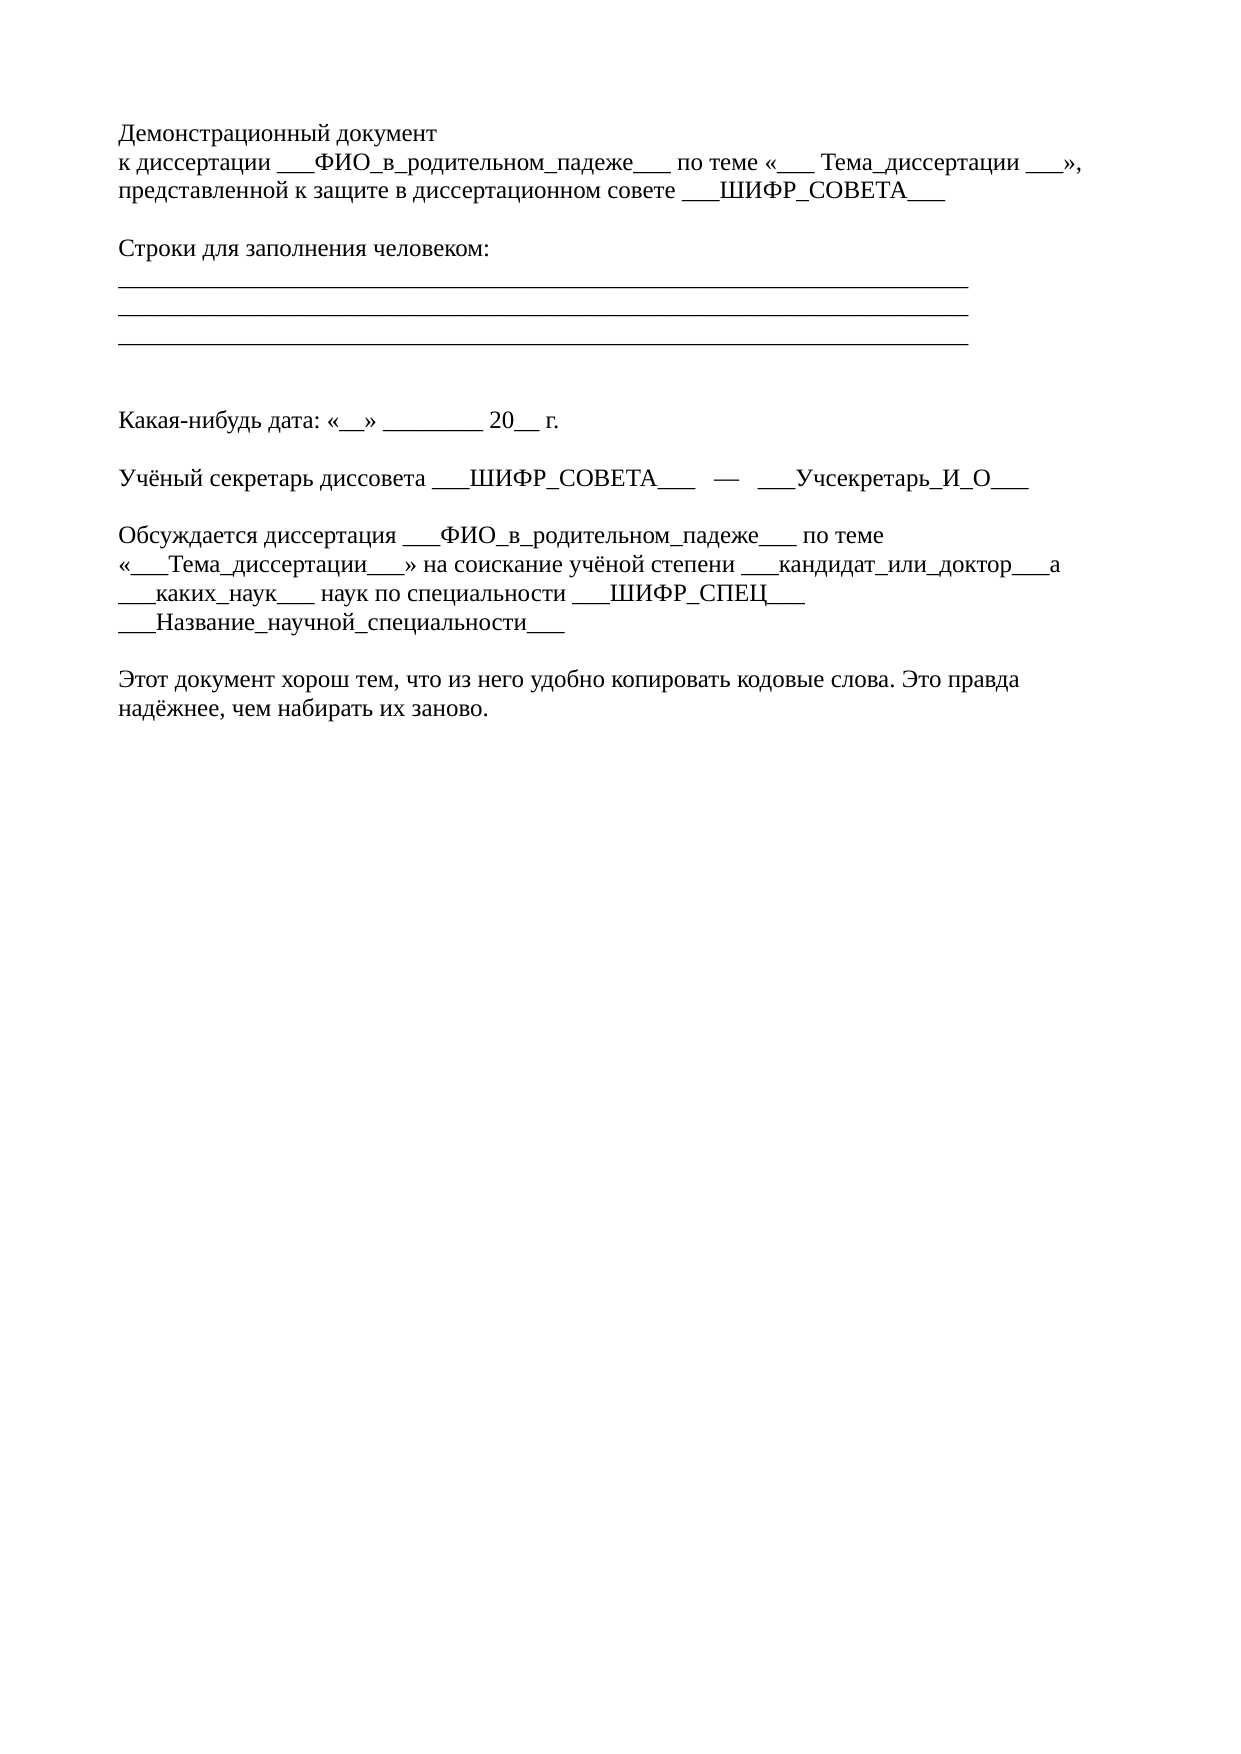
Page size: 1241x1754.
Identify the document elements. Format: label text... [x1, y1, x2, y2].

text к диссертации ___ФИО_в_родительном_падеже___ по теме «___ Тема_диссертации ___», представленной к защите в диссертационном совете ___ШИФР_СОВЕТА___ [118, 147, 1122, 204]
text Демонстрационный документ [118, 118, 1122, 147]
text Какая-нибудь дата: «__» ________ 20__ г. [118, 406, 1122, 434]
text ____________________________________________________________________ [118, 262, 1122, 291]
text Этот документ хорош тем, что из него удобно копировать кодовые слова. Это правда надёжнее, чем набирать их заново. [118, 664, 1122, 722]
text Обсуждается диссертация ___ФИО_в_родительном_падеже___ по теме «___Тема_диссертации___» на соискание учёной степени ___кандидат_или_доктор___а ___каких_наук___ наук по специальности ___ШИФР_СПЕЦ___ ___Название_научной_специальности___ [118, 521, 1122, 636]
text Строки для заполнения человеком: [118, 233, 1122, 262]
text ____________________________________________________________________ [118, 319, 1122, 348]
text ____________________________________________________________________ [118, 291, 1122, 319]
text Учёный секретарь диссовета ___ШИФР_СОВЕТА___ — ___Учсекретарь_И_О___ [118, 463, 1122, 492]
